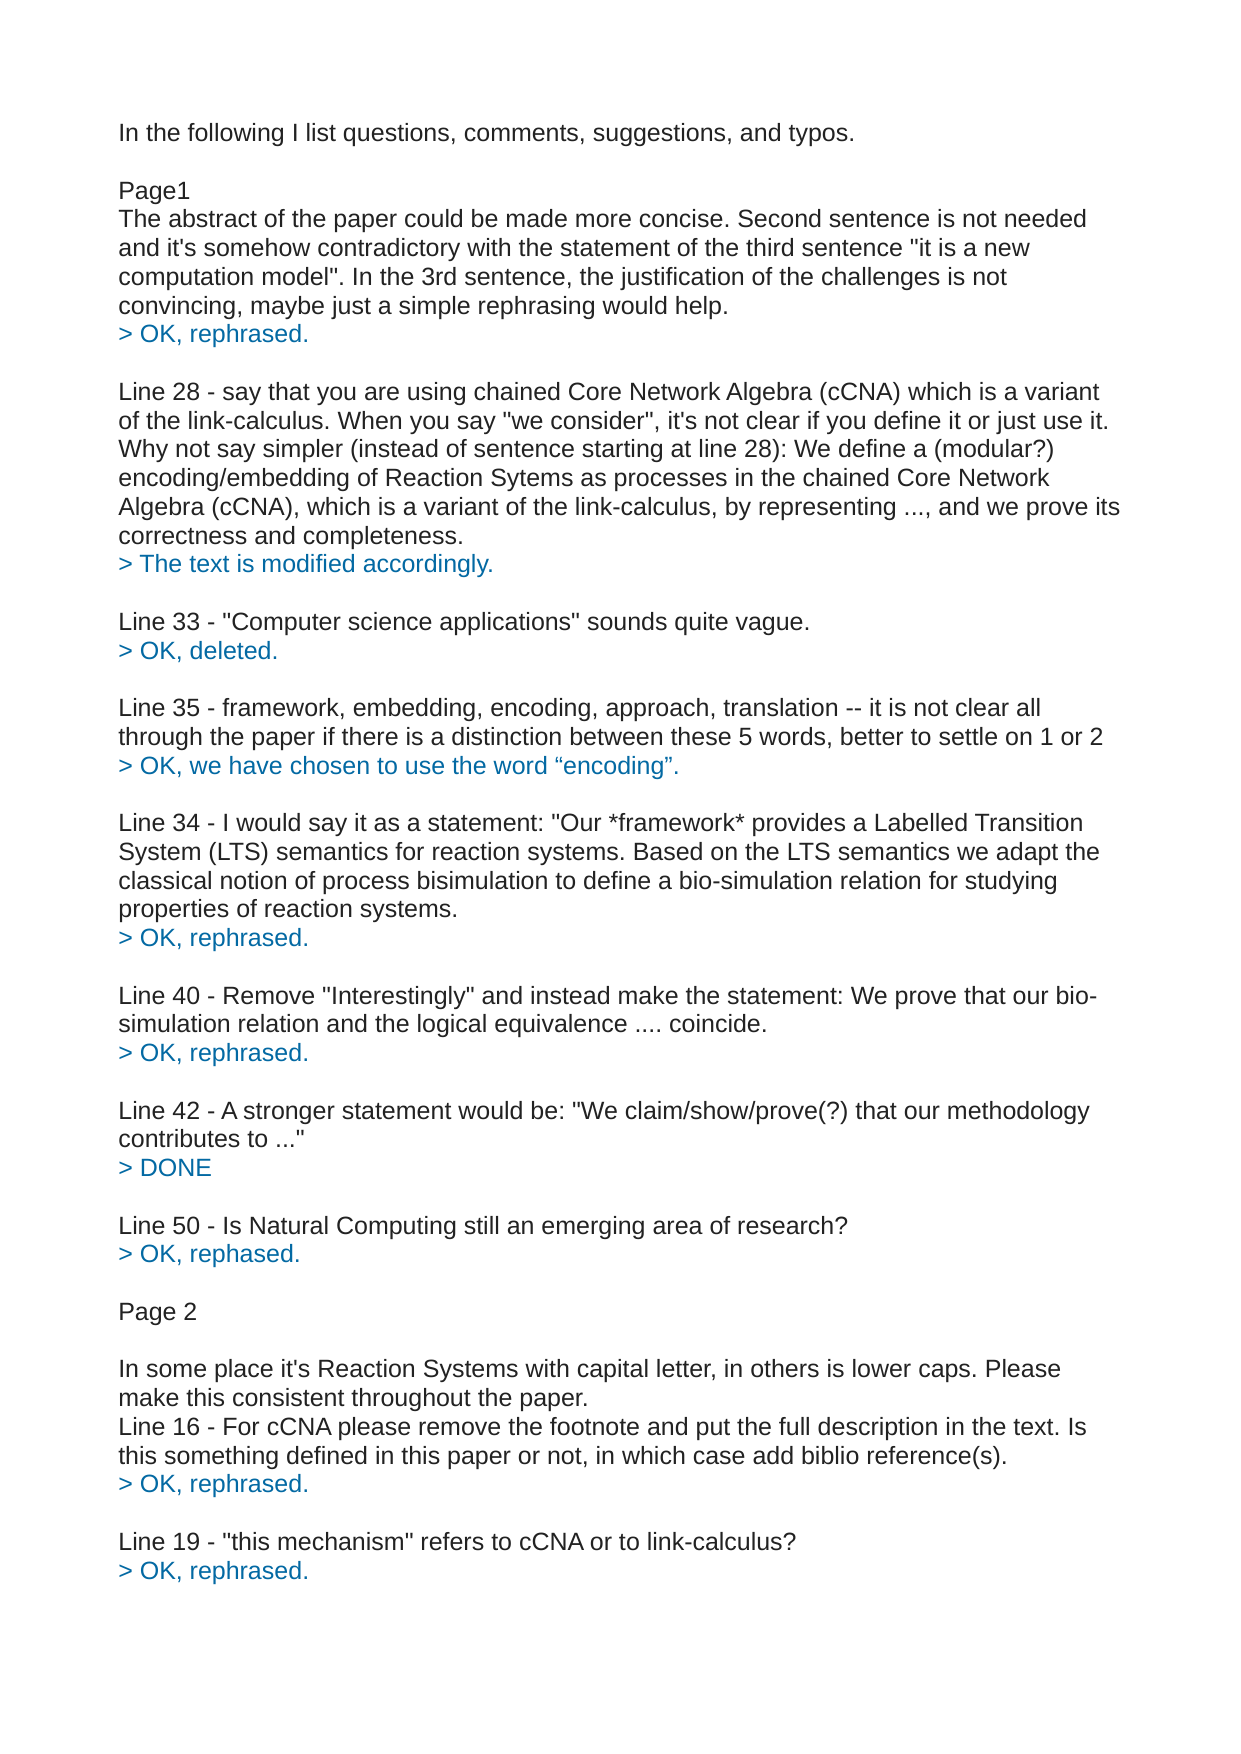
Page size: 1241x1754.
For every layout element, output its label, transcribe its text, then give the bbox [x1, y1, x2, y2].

text > OK, rephrased. [118, 1469, 1122, 1498]
text > OK, rephrased. [118, 319, 1122, 377]
text Line 35 - framework, embedding, encoding, approach, translation -- it is not clear all through the paper if there is a distinction between these 5 words, better to settle on 1 or 2 > OK, we have chosen to use the word “encoding”. [118, 664, 1122, 779]
text Line 40 - Remove "Interestingly" and instead make the statement: We prove that our bio-simulation relation and the logical equivalence .... coincide. [118, 981, 1122, 1038]
text Line 33 - "Computer science applications" sounds quite vague. [118, 607, 1122, 636]
text > OK, rephased. [118, 1239, 1122, 1268]
text Page 2 [118, 1268, 1122, 1354]
text > OK, rephrased. [118, 1556, 1122, 1584]
text In the following I list questions, comments, suggestions, and typos. Page1 The abstract of the paper could be made more concise. Second sentence is not needed and it's somehow contradictory with the statement of the third sentence "it is a new computation model". In the 3rd sentence, the justification of the challenges is not convincing, maybe just a simple rephrasing would help. [118, 118, 1122, 319]
text Line 50 - Is Natural Computing still an emerging area of research? [118, 1182, 1122, 1239]
text > DONE [118, 1153, 1122, 1182]
text > OK, deleted. [118, 636, 1122, 664]
text Line 34 - I would say it as a statement: "Our *framework* provides a Labelled Transition System (LTS) semantics for reaction systems. Based on the LTS semantics we adapt the classical notion of process bisimulation to define a bio-simulation relation for studying properties of reaction systems. > OK, rephrased. [118, 808, 1122, 952]
text In some place it's Reaction Systems with capital letter, in others is lower caps. Please make this consistent throughout the paper. Line 16 - For cCNA please remove the footnote and put the full description in the text. Is this something defined in this paper or not, in which case add biblio reference(s). [118, 1354, 1122, 1469]
text Line 28 - say that you are using chained Core Network Algebra (cCNA) which is a variant of the link-calculus. When you say "we consider", it's not clear if you define it or just use it. Why not say simpler (instead of sentence starting at line 28): We define a (modular?) encoding/embedding of Reaction Sytems as processes in the chained Core Network Algebra (cCNA), which is a variant of the link-calculus, by representing ..., and we prove its correctness and completeness. > The text is modified accordingly. [118, 377, 1122, 578]
text Line 42 - A stronger statement would be: "We claim/show/prove(?) that our methodology contributes to ..." [118, 1067, 1122, 1153]
text Line 19 - "this mechanism" refers to cCNA or to link-calculus? [118, 1498, 1122, 1556]
text > OK, rephrased. [118, 1038, 1122, 1067]
